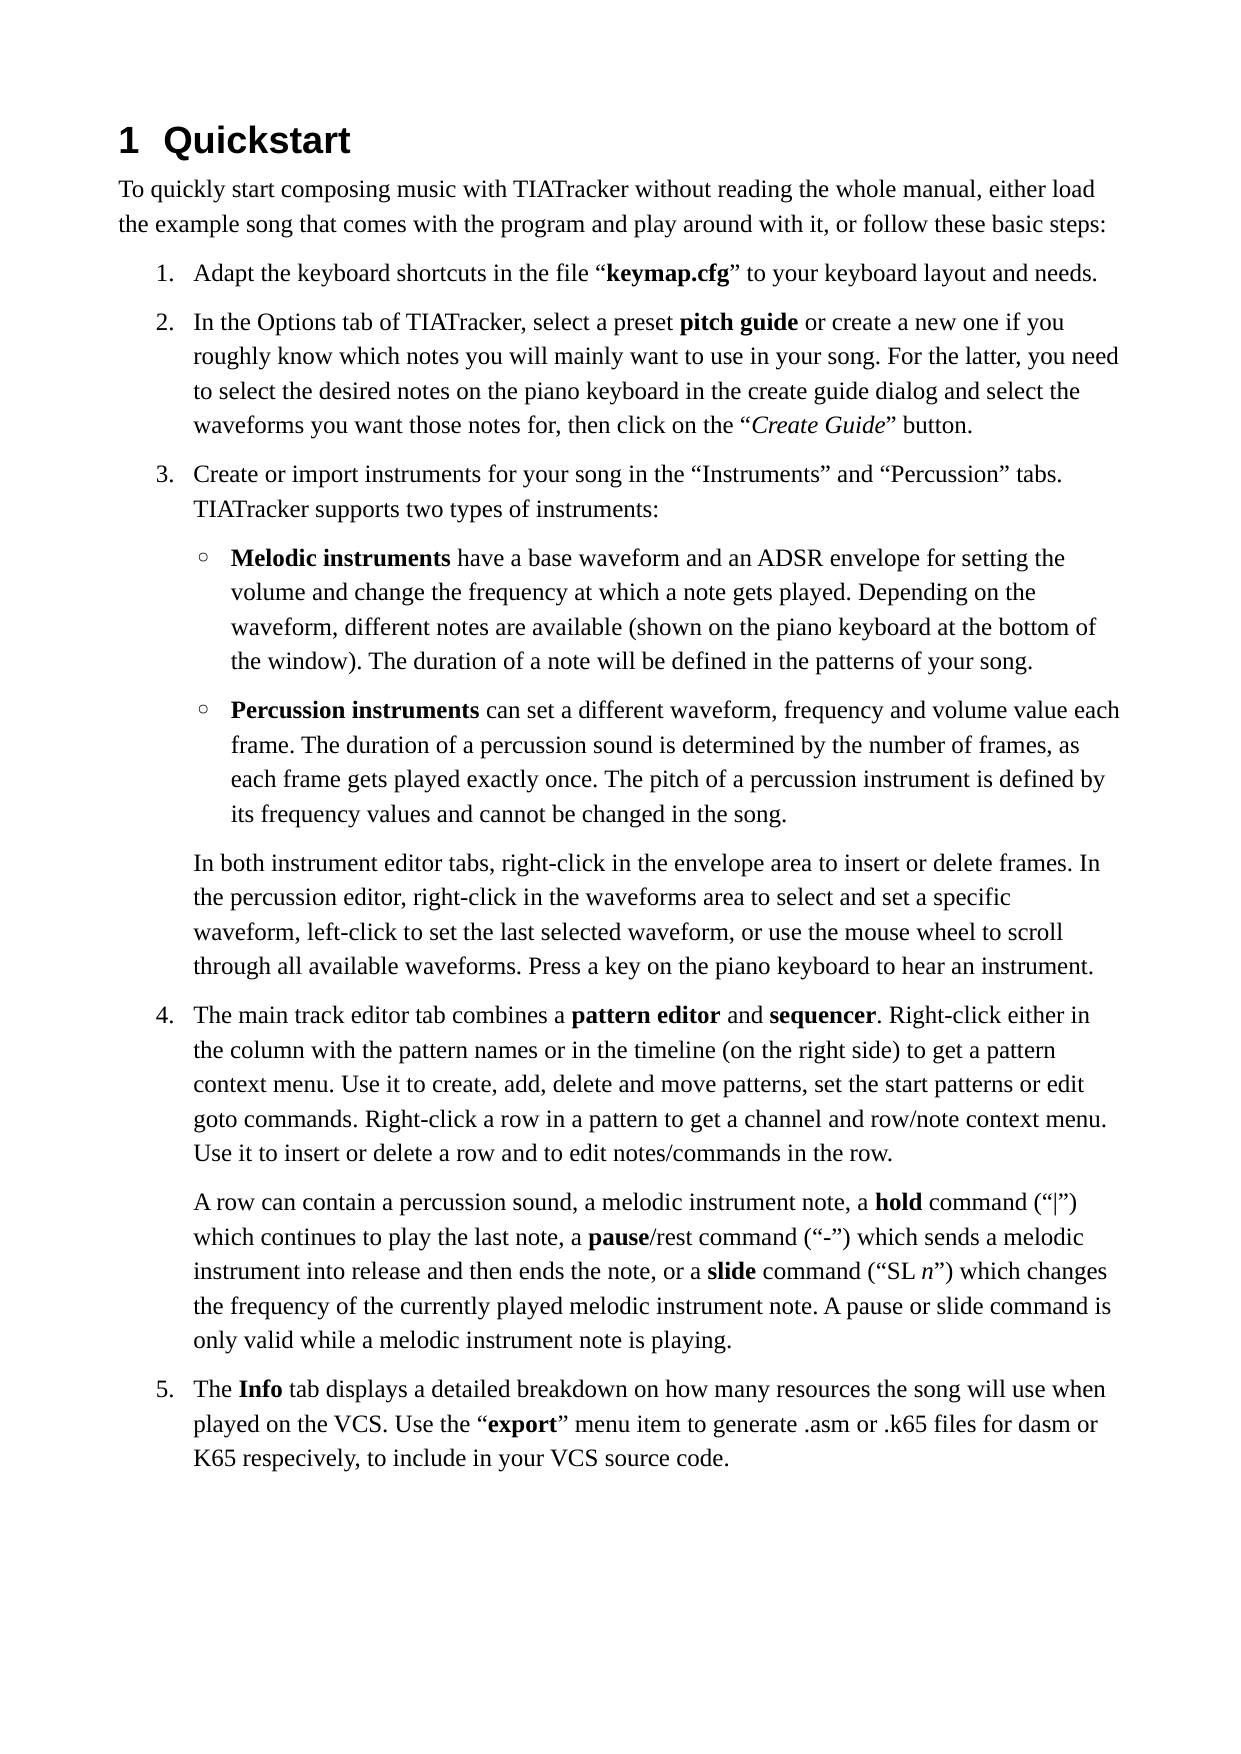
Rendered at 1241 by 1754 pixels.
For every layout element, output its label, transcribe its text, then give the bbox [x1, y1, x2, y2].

list Melodic instruments have a base waveform and an ADSR envelope for setting the volume and change the frequency at which a note gets played. Depending on the waveform, different notes are available (shown on the piano keyboard at the bottom of the window). The duration of a note will be defined in the patterns of your song. [193, 543, 1122, 675]
list The Info tab displays a detailed breakdown on how many resources the song will use when played on the VCS. Use the “export” menu item to generate .asm or .k65 files for dasm or K65 respecively, to include in your VCS source code. [156, 1374, 1122, 1472]
list Adapt the keyboard shortcuts in the file “keymap.cfg” to your keyboard layout and needs. [156, 258, 1122, 287]
list A row can contain a percussion sound, a melodic instrument note, a hold command (“|”) which continues to play the last note, a pause/rest command (“-”) which sends a melodic instrument into release and then ends the note, or a slide command (“SL n”) which changes the frequency of the currently played melodic instrument note. A pause or slide command is only valid while a melodic instrument note is playing. [156, 1187, 1122, 1354]
text To quickly start composing music with TIATracker without reading the whole manual, either load the example song that comes with the program and play around with it, or follow these basic steps: [118, 174, 1122, 237]
list Percussion instruments can set a different waveform, frequency and volume value each frame. The duration of a percussion sound is determined by the number of frames, as each frame gets played exactly once. The pitch of a percussion instrument is defined by its frequency values and cannot be changed in the song. [193, 695, 1122, 828]
list Create or import instruments for your song in the “Instruments” and “Percussion” tabs. TIATracker supports two types of instruments: [156, 459, 1122, 523]
list In both instrument editor tabs, right-click in the envelope area to insert or delete frames. In the percussion editor, right-click in the waveforms area to select and set a specific waveform, left-click to set the last selected waveform, or use the mouse wheel to scroll through all available waveforms. Press a key on the piano keyboard to hear an instrument. [156, 848, 1122, 980]
subtitle Quickstart [118, 118, 1122, 162]
list The main track editor tab combines a pattern editor and sequencer. Right-click either in the column with the pattern names or in the timeline (on the right side) to get a pattern context menu. Use it to create, add, delete and move patterns, set the start patterns or edit goto commands. Right-click a row in a pattern to get a channel and row/note context menu. Use it to insert or delete a row and to edit notes/commands in the row. [156, 1000, 1122, 1167]
list In the Options tab of TIATracker, select a preset pitch guide or create a new one if you roughly know which notes you will mainly want to use in your song. For the latter, you need to select the desired notes on the piano keyboard in the create guide dialog and select the waveforms you want those notes for, then click on the “Create Guide” button. [156, 307, 1122, 439]
